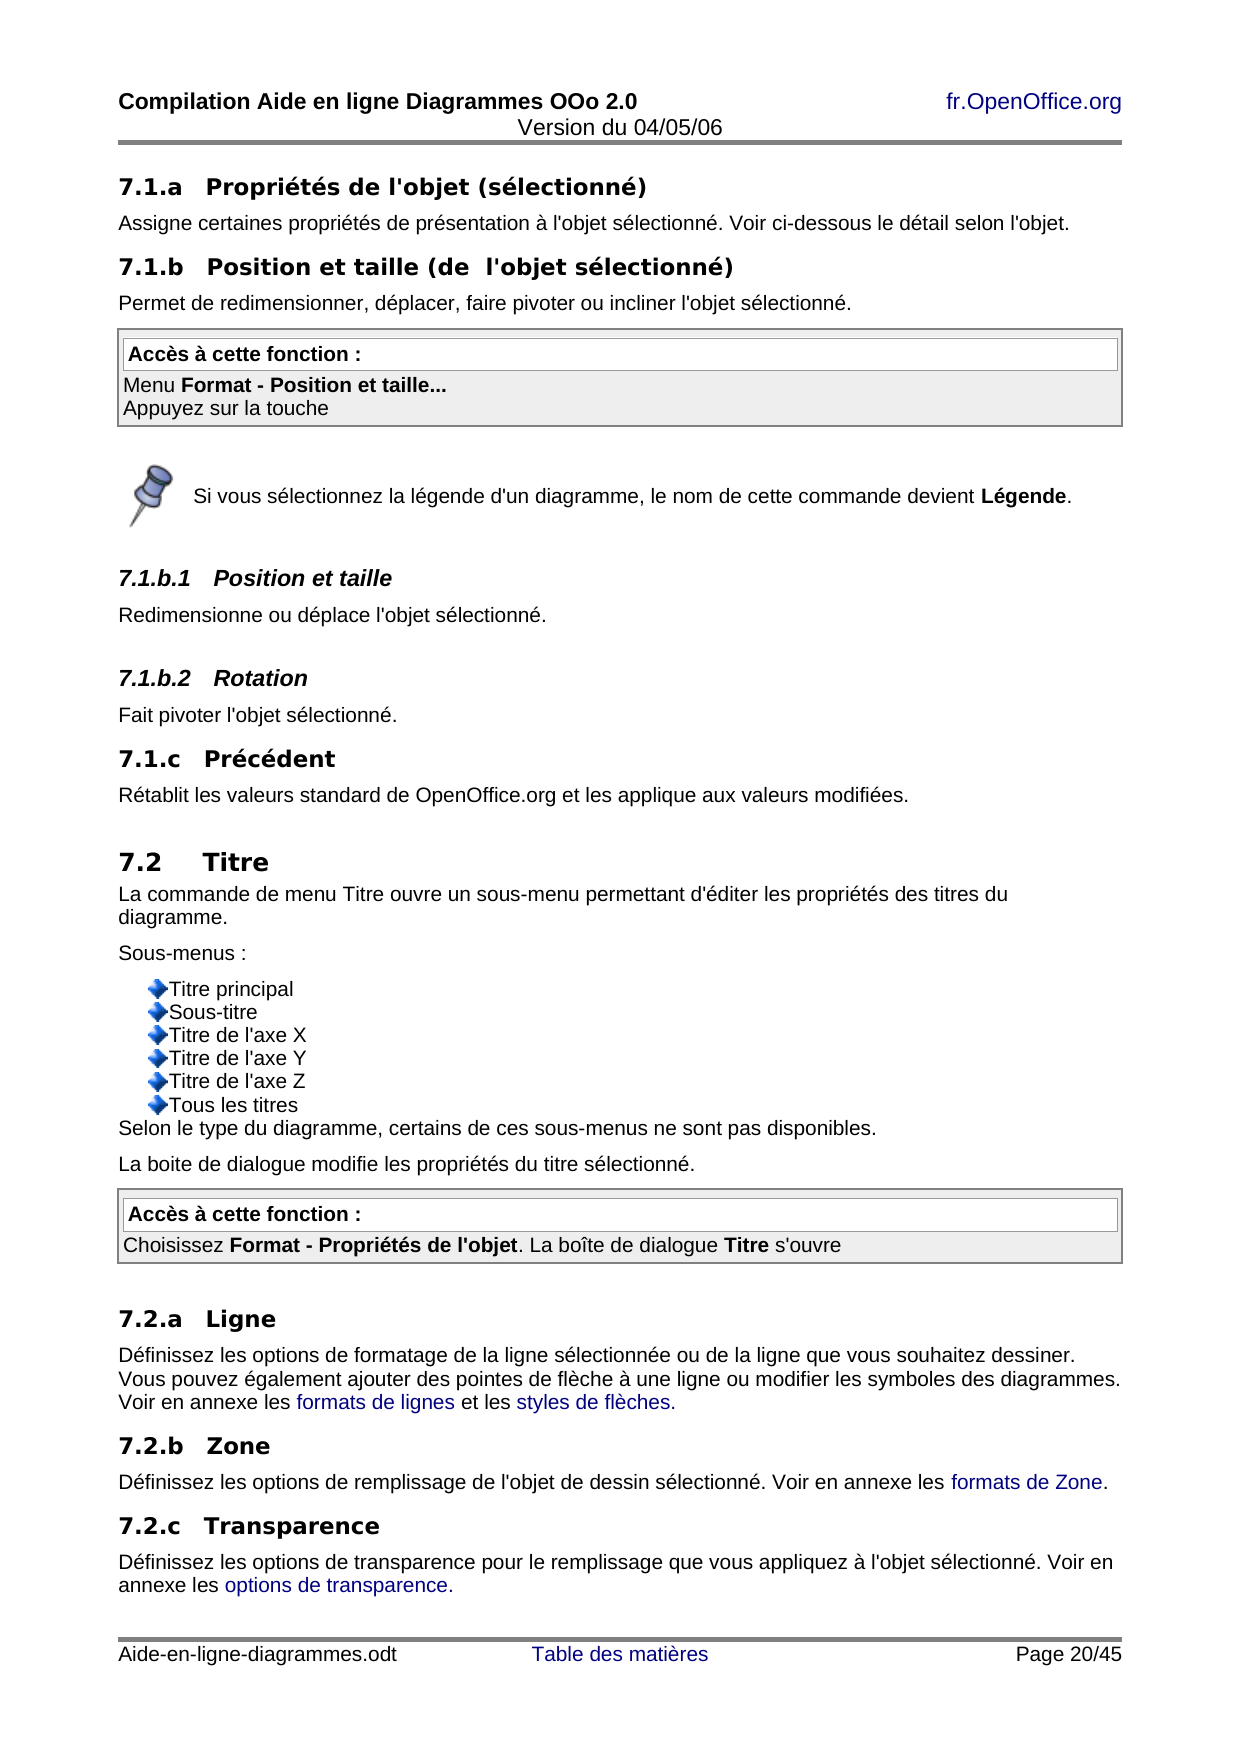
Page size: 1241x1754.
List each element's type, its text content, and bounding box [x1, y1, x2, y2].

subtitle Titre [118, 849, 1122, 878]
picture [148, 1049, 168, 1068]
text Sous-menus : [118, 941, 1122, 965]
text Selon le type du diagramme, certains de ces sous-menus ne sont pas disponibles. [118, 1117, 1122, 1140]
text Rétablit les valeurs standard de OpenOffice.org et les applique aux valeurs modifiées. [118, 783, 1122, 807]
subtitle Zone [118, 1433, 1122, 1460]
text Définissez les options de remplissage de l'objet de dessin sélectionné. Voir en annexe les formats de Zone. [118, 1471, 1122, 1494]
list Sous-titre [148, 1000, 1122, 1024]
text Définissez les options de transparence pour le remplissage que vous appliquez à l'objet sélectionné. Voir en annexe les options de transparence. [118, 1551, 1122, 1597]
subtitle Propriétés de l'objet (sélectionné) [118, 174, 1122, 201]
list Titre principal [148, 977, 1122, 1000]
picture [148, 979, 168, 999]
subtitle Transparence [118, 1513, 1122, 1540]
text La commande de menu Titre ouvre un sous-menu permettant d'éditer les propriétés des titres du diagramme. [118, 882, 1122, 929]
subtitle Rotation [118, 665, 1122, 691]
table_header Accès à cette fonction : Menu Format - Position et taille... Appuyez sur la touche [119, 330, 1121, 424]
subtitle Ligne [118, 1307, 1122, 1333]
text Redimensionne ou déplace l'objet sélectionné. [118, 604, 1122, 627]
picture [148, 1025, 168, 1045]
text Définissez les options de formatage de la ligne sélectionnée ou de la ligne que vous souhaitez dessiner. Vous pouvez également ajouter des pointes de flèche à une ligne ou modifier les symboles des diagrammes. Voir en annexe les formats de lignes et les styles de flèches. [118, 1344, 1122, 1414]
subtitle Précédent [118, 746, 1122, 773]
list Titre de l'axe Z [148, 1070, 1122, 1093]
picture [148, 1072, 168, 1092]
table_header Si vous sélectionnez la légende d'un diagramme, le nom de cette commande devient Légende. [185, 453, 1107, 541]
table_header Accès à cette fonction : Choisissez Format - Propriétés de l'objet. La boîte de dialogue Titre s'ouvre [119, 1190, 1121, 1262]
picture [148, 1002, 168, 1022]
picture [126, 463, 178, 530]
subtitle Position et taille [118, 566, 1122, 592]
text Permet de redimensionner, déplacer, faire pivoter ou incliner l'objet sélectionné. [118, 292, 1122, 315]
table_header [118, 453, 185, 541]
text Assigne certaines propriétés de présentation à l'objet sélectionné. Voir ci-dessous le détail selon l'objet. [118, 212, 1122, 235]
list Titre de l'axe X [148, 1024, 1122, 1047]
list Titre de l'axe Y [148, 1047, 1122, 1070]
text Fait pivoter l'objet sélectionné. [118, 703, 1122, 727]
list Tous les titres [148, 1093, 1122, 1117]
subtitle Position et taille (de l'objet sélectionné) [118, 254, 1122, 281]
picture [148, 1095, 168, 1115]
text La boite de dialogue modifie les propriétés du titre sélectionné. [118, 1152, 1122, 1176]
